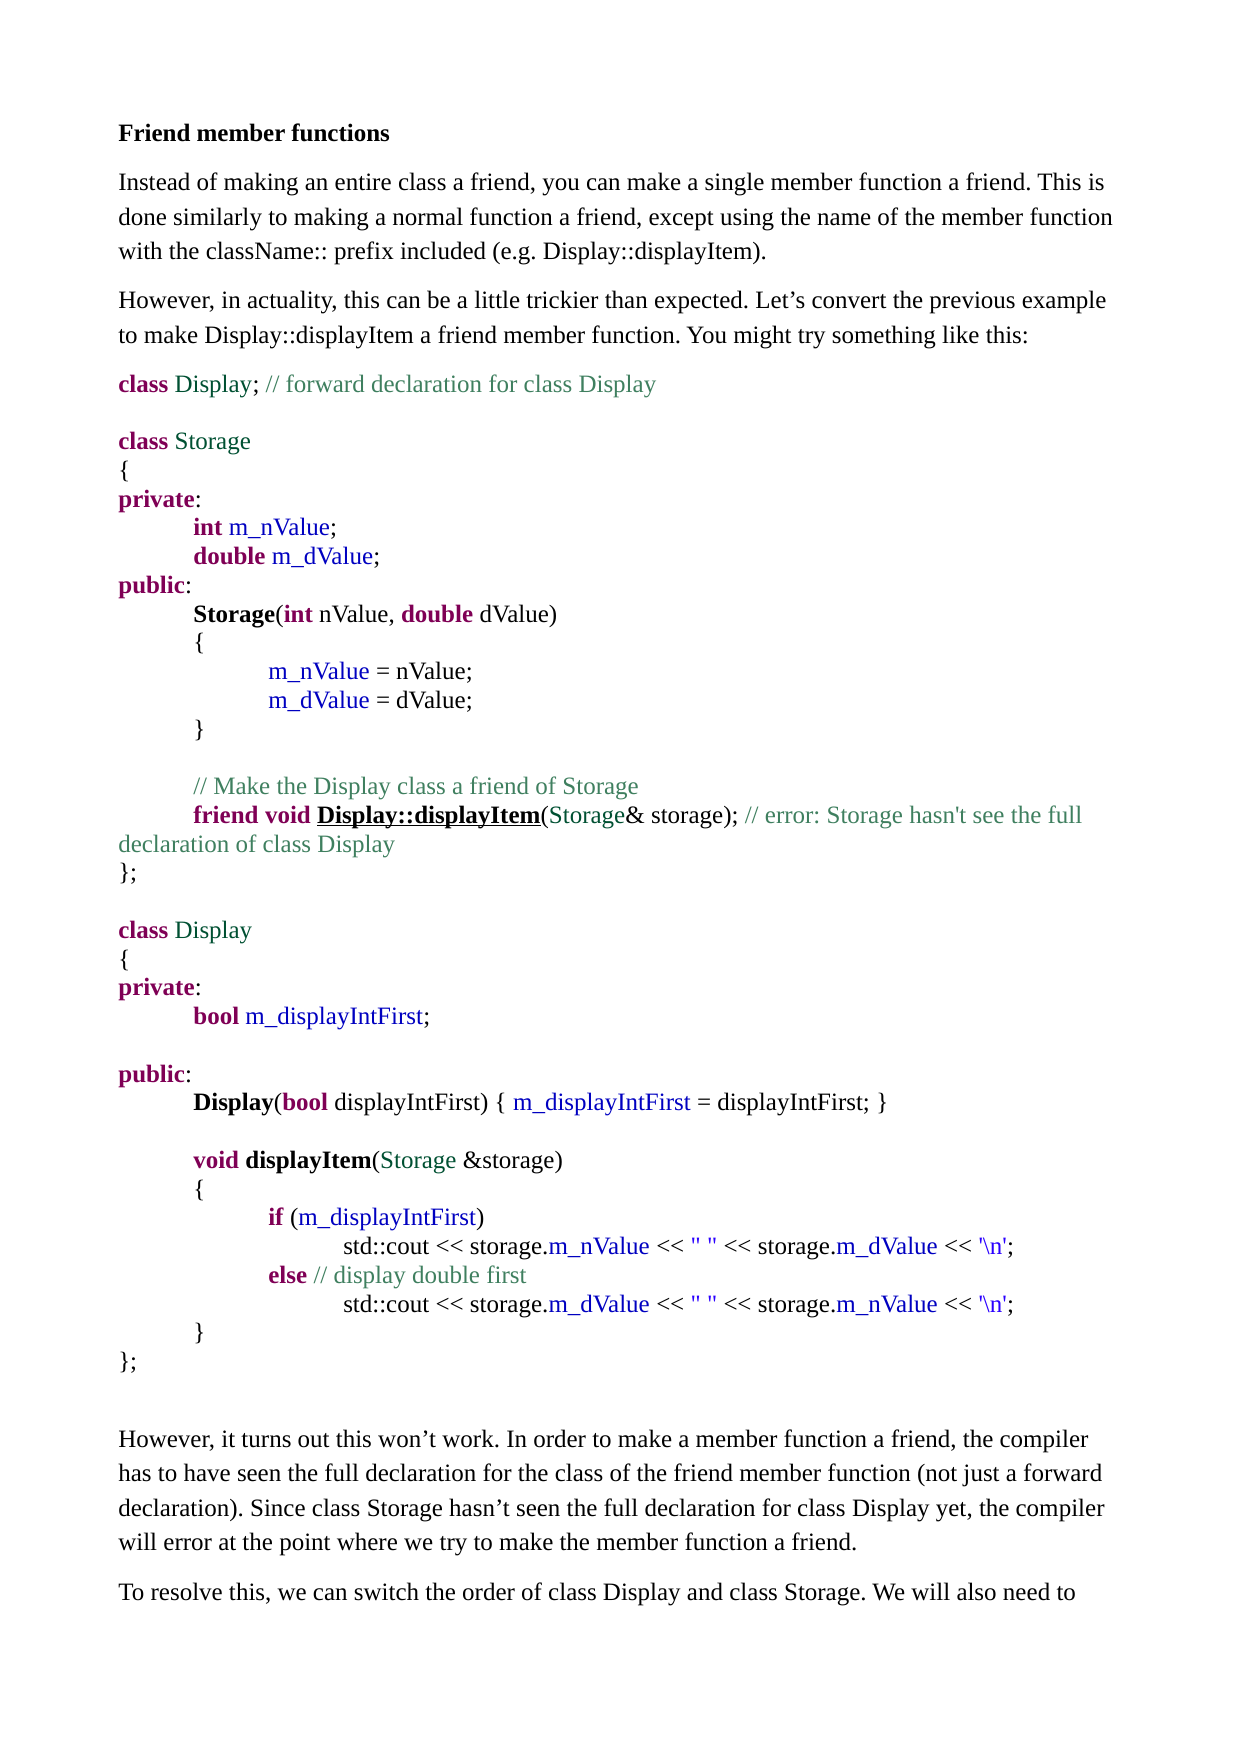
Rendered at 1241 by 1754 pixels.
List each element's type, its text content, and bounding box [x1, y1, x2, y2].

text { [118, 944, 1122, 972]
text private: [118, 972, 1122, 1001]
text However, in actuality, this can be a little trickier than expected. Let’s convert the previous example to make Display::displayItem a friend member function. You might try something like this: [118, 285, 1122, 348]
text m_nValue = nValue; [118, 656, 1122, 685]
text if (m_displayIntFirst) [118, 1202, 1122, 1231]
text } [118, 1317, 1122, 1346]
text Storage(int nValue, double dValue) [118, 599, 1122, 627]
text std::cout << storage.m_nValue << " " << storage.m_dValue << '\n'; [118, 1231, 1122, 1260]
text However, it turns out this won’t work. In order to make a member function a friend, the compiler has to have seen the full declaration for the class of the friend member function (not just a forward declaration). Since class Storage hasn’t seen the full declaration for class Display yet, the compiler will error at the point where we try to make the member function a friend. [118, 1424, 1122, 1556]
text Instead of making an entire class a friend, you can make a single member function a friend. This is done similarly to making a normal function a friend, except using the name of the member function with the className:: prefix included (e.g. Display::displayItem). [118, 167, 1122, 265]
text }; [118, 1346, 1122, 1375]
text Friend member functions [118, 118, 1122, 147]
text friend void Display::displayItem(Storage& storage); // error: Storage hasn't see the full declaration of class Display [118, 800, 1122, 857]
text else // display double first [118, 1260, 1122, 1289]
text bool m_displayIntFirst; [118, 1001, 1122, 1030]
text Display(bool displayIntFirst) { m_displayIntFirst = displayIntFirst; } [118, 1087, 1122, 1116]
text To resolve this, we can switch the order of class Display and class Storage. We will also need to [118, 1577, 1122, 1605]
text class Storage [118, 426, 1122, 455]
text { [118, 627, 1122, 656]
text double m_dValue; [118, 541, 1122, 570]
text int m_nValue; [118, 512, 1122, 541]
text }; [118, 857, 1122, 886]
text private: [118, 484, 1122, 512]
text public: [118, 1059, 1122, 1087]
text m_dValue = dValue; [118, 685, 1122, 714]
text std::cout << storage.m_dValue << " " << storage.m_nValue << '\n'; [118, 1289, 1122, 1317]
text { [118, 1174, 1122, 1202]
text class Display; // forward declaration for class Display [118, 369, 1122, 397]
text } [118, 714, 1122, 742]
text { [118, 455, 1122, 484]
text class Display [118, 915, 1122, 944]
text public: [118, 570, 1122, 599]
text void displayItem(Storage &storage) [118, 1145, 1122, 1174]
text // Make the Display class a friend of Storage [118, 771, 1122, 800]
